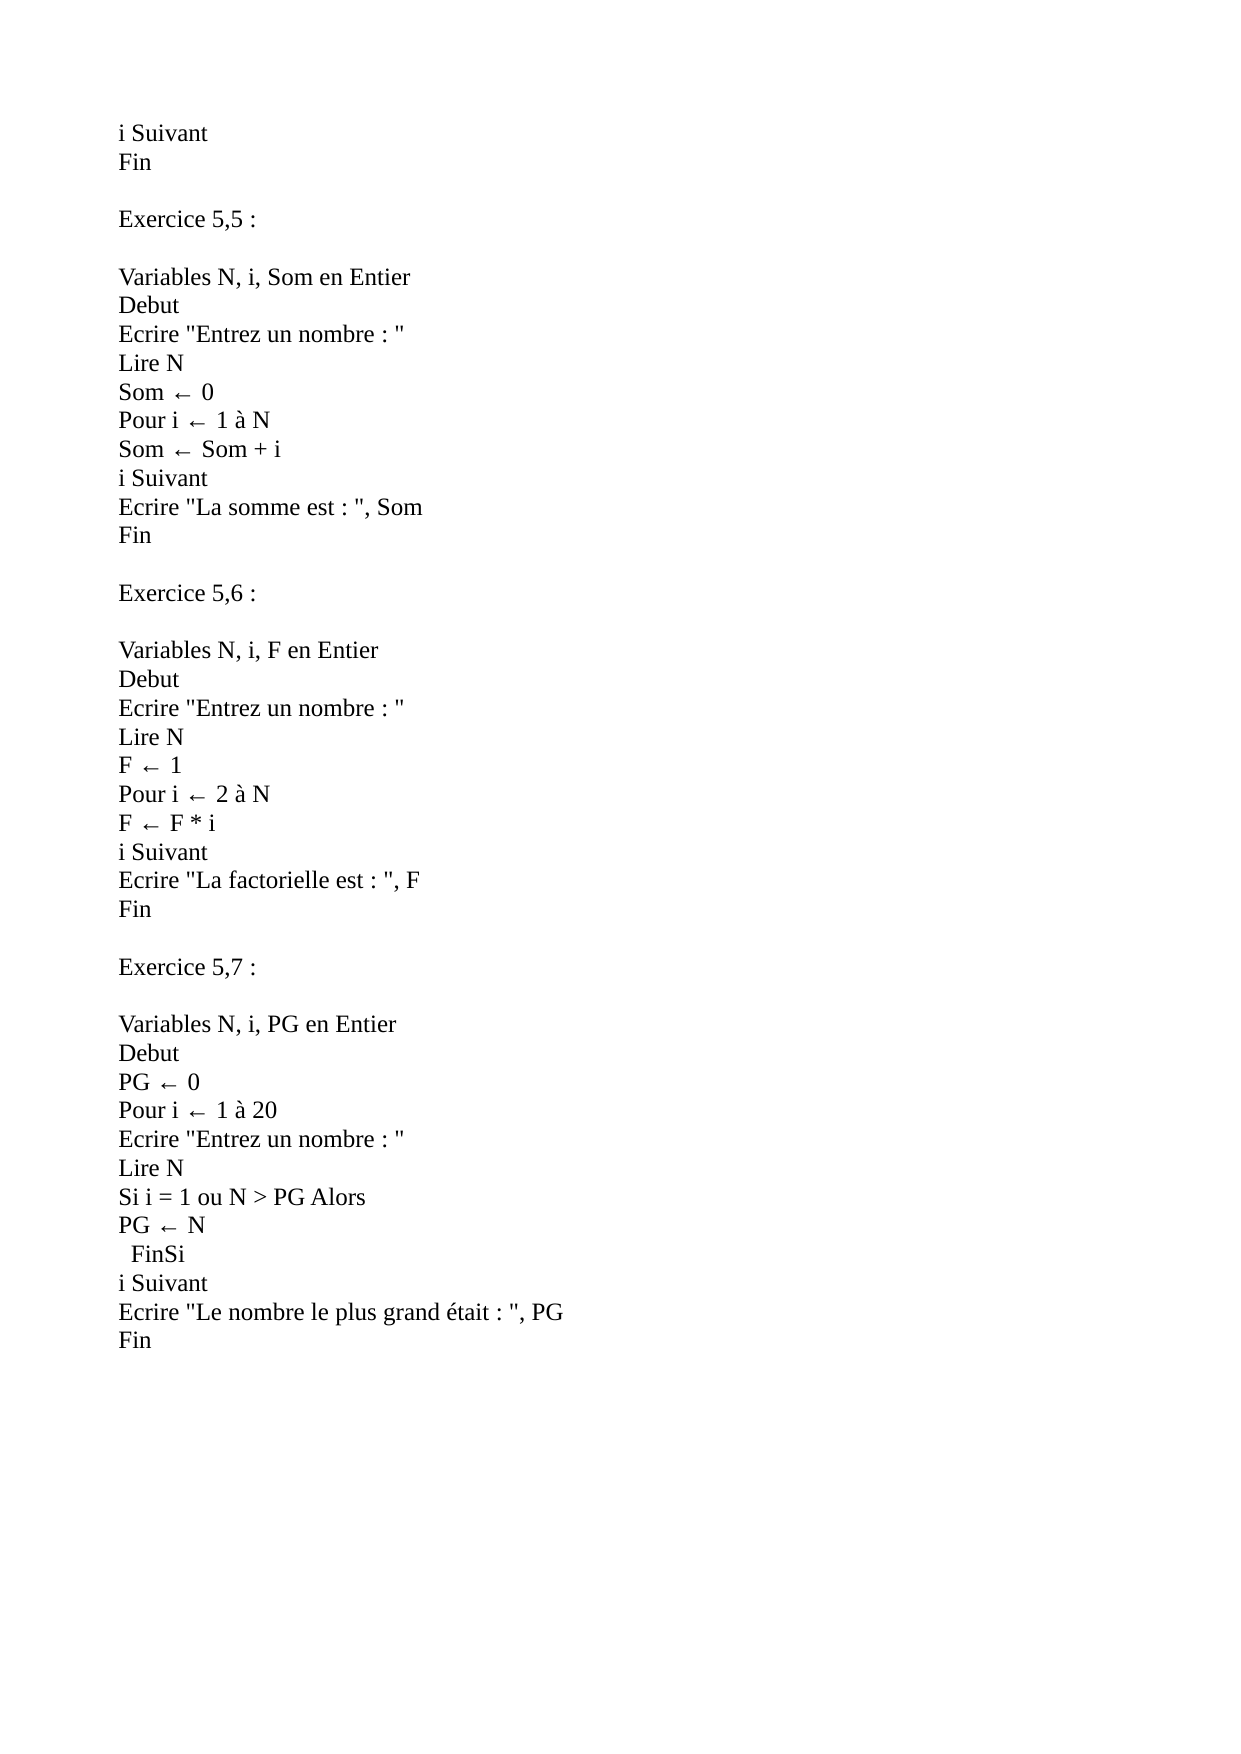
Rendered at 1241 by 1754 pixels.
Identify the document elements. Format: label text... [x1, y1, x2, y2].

text Variables N, i, PG en Entier Debut PG ← 0 Pour i ← 1 à 20 Ecrire "Entrez un nombre : " Lire N Si i = 1 ou N > PG Alors PG ← N FinSi i Suivant Ecrire "Le nombre le plus grand était : ", PG Fin [118, 1009, 1122, 1354]
text Exercice 5,6 : [118, 578, 1122, 607]
text Exercice 5,5 : [118, 204, 1122, 233]
text Variables N, i, Som en Entier Debut Ecrire "Entrez un nombre : " Lire N Som ← 0 Pour i ← 1 à N Som ← Som + i i Suivant Ecrire "La somme est : ", Som Fin [118, 262, 1122, 549]
text Exercice 5,7 : [118, 952, 1122, 981]
text i Suivant Fin [118, 118, 1122, 176]
text Variables N, i, F en Entier Debut Ecrire "Entrez un nombre : " Lire N F ← 1 Pour i ← 2 à N F ← F * i i Suivant Ecrire "La factorielle est : ", F Fin [118, 636, 1122, 923]
